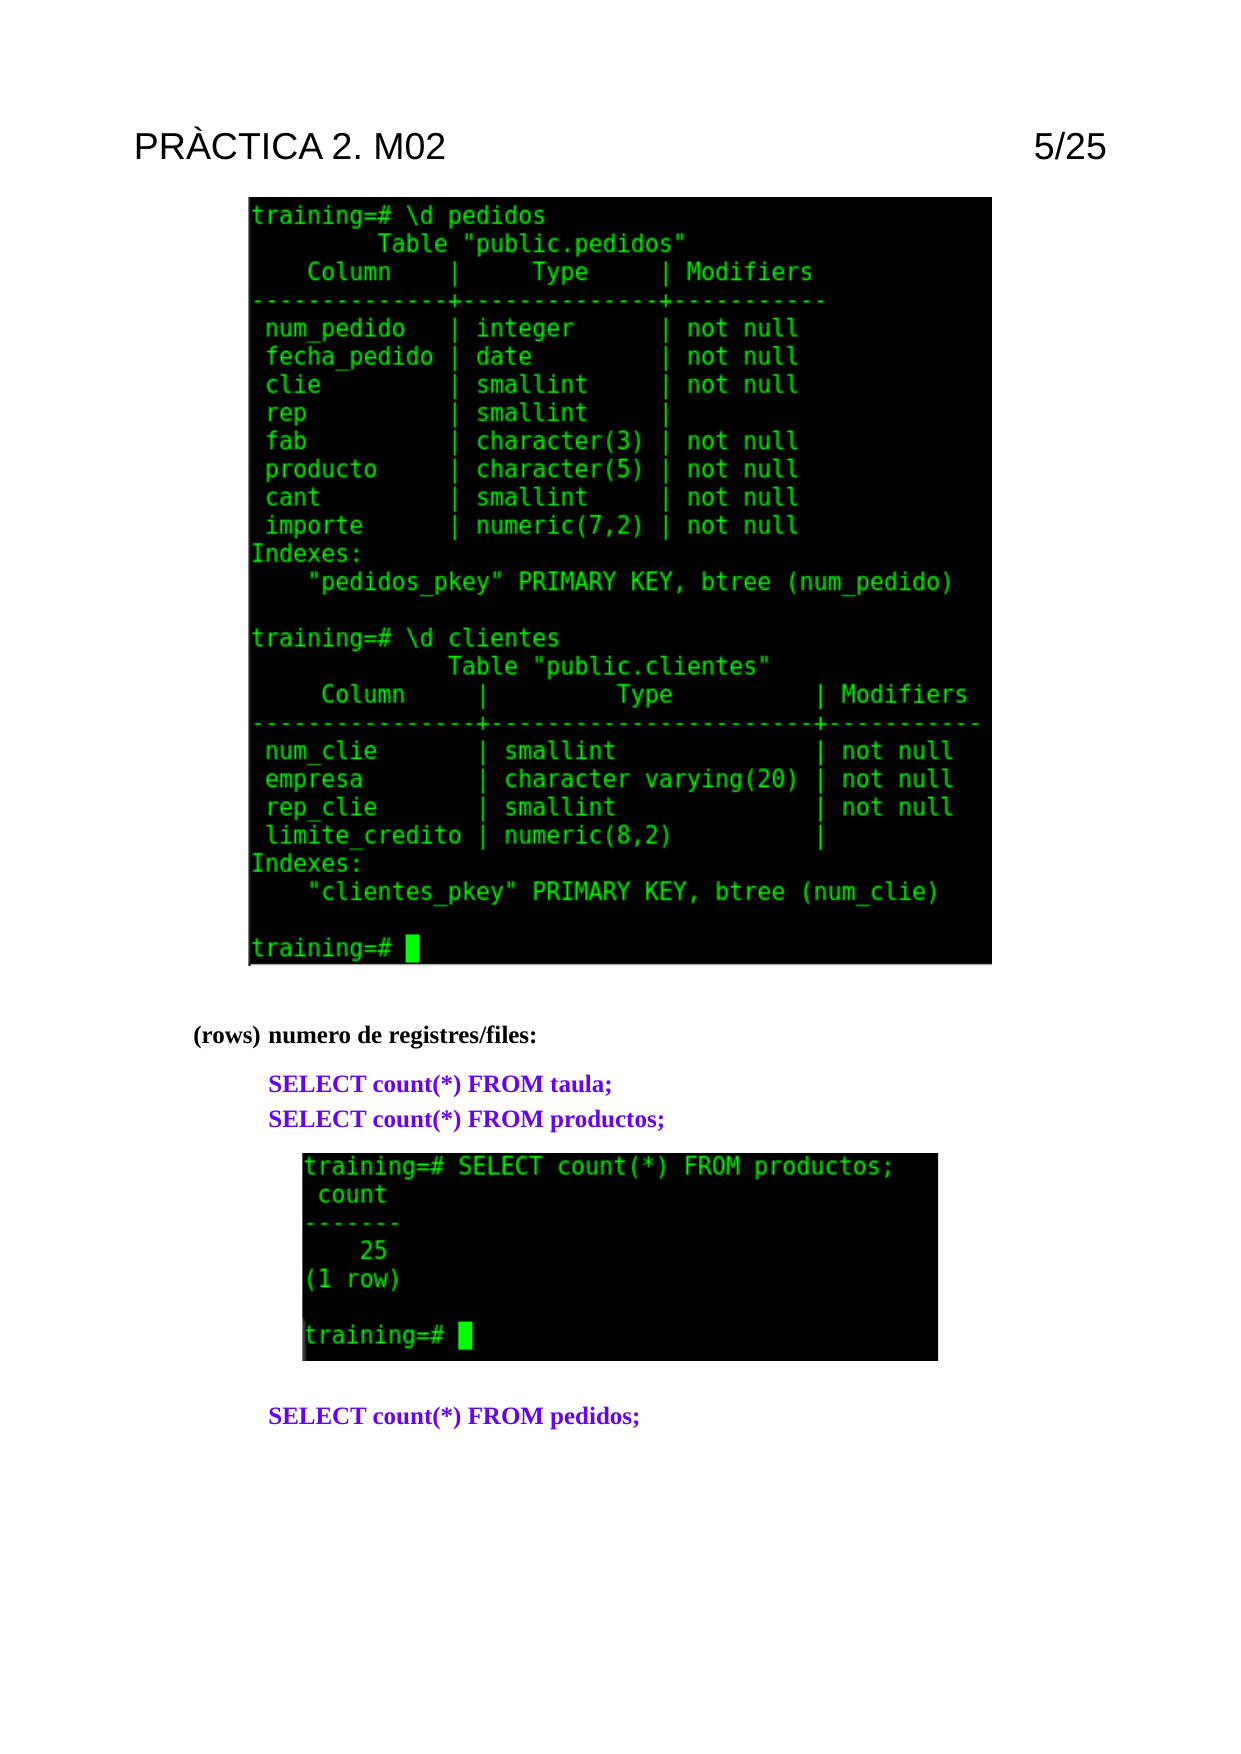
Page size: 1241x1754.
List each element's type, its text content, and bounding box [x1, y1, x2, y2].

text SELECT count(*) FROM taula; SELECT count(*) FROM productos; [268, 1069, 1122, 1133]
picture [248, 197, 992, 966]
picture [302, 1153, 939, 1361]
text (rows) numero de registres/files: [193, 1021, 1122, 1049]
text SELECT count(*) FROM pedidos; [118, 1153, 1122, 1430]
